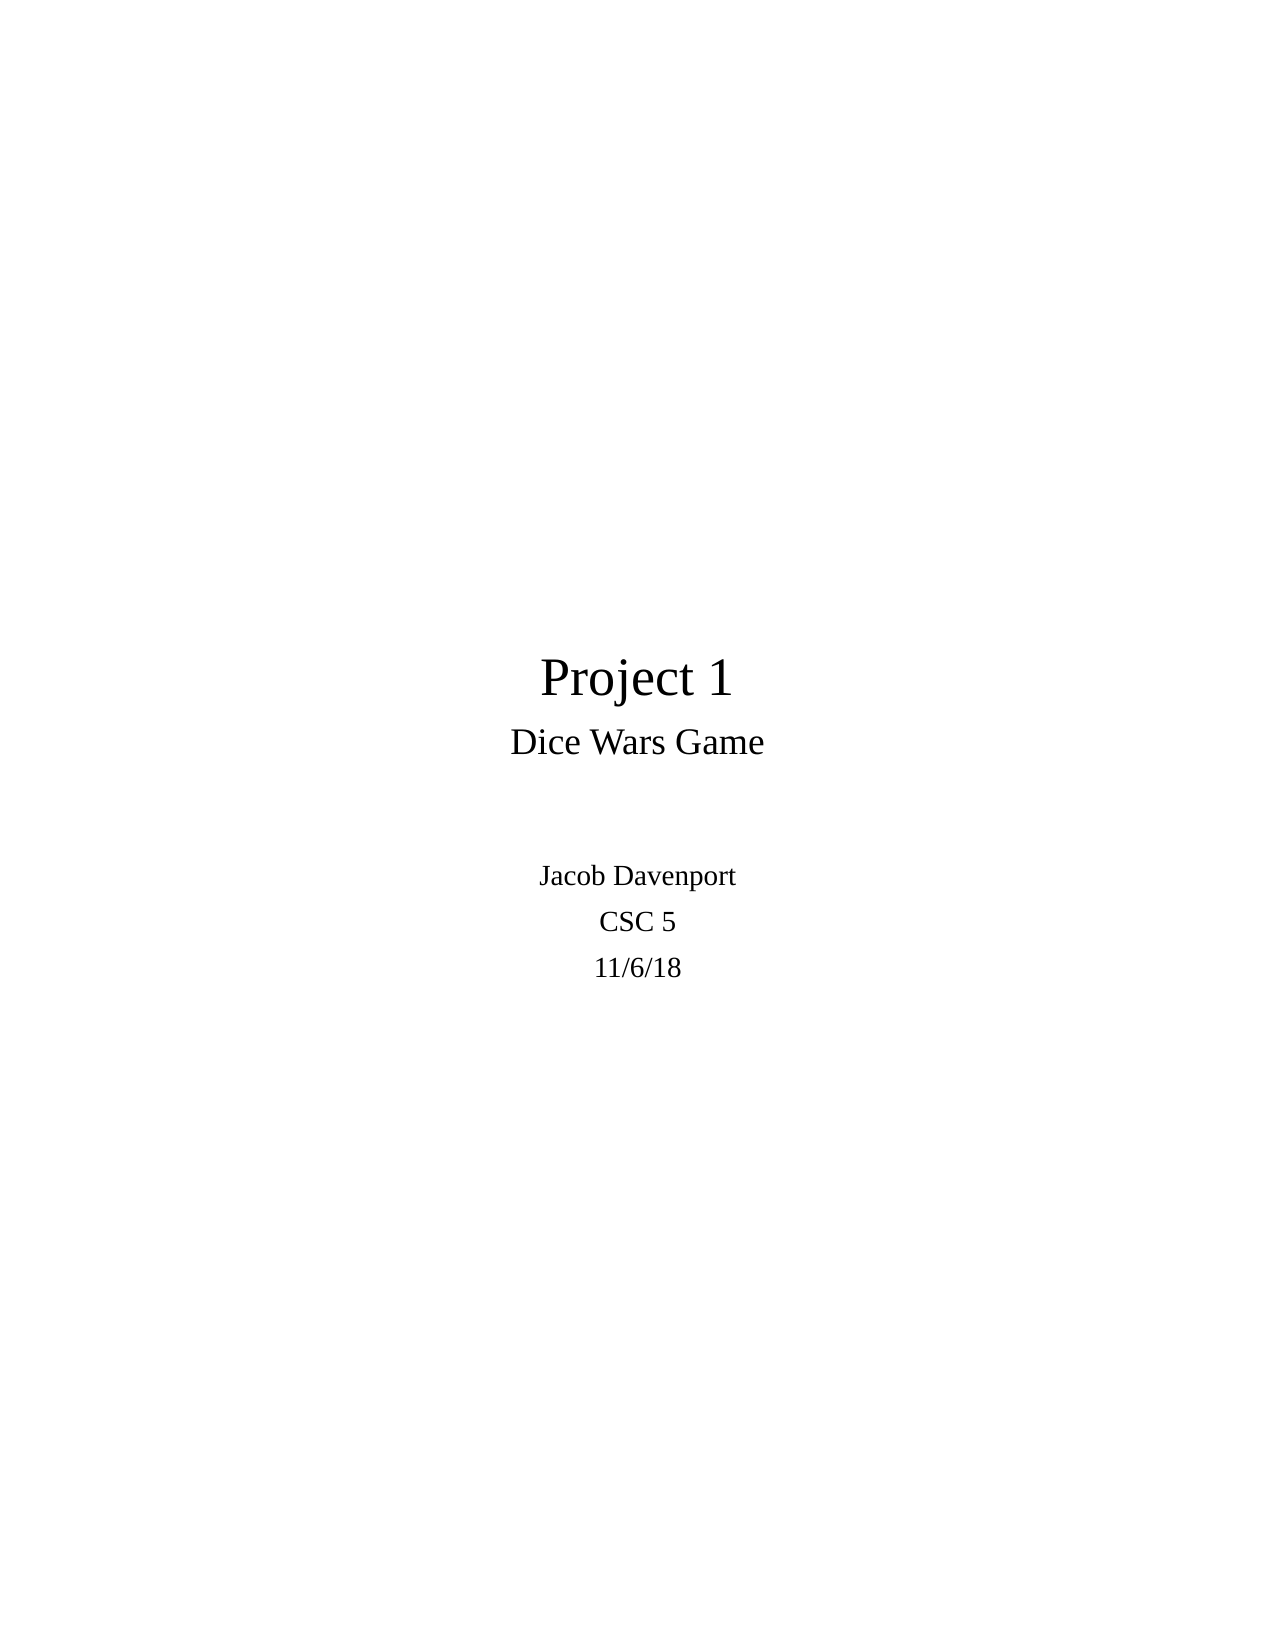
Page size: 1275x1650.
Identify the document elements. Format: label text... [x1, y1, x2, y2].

text Project 1 [150, 645, 1125, 707]
text Jacob Davenport [150, 858, 1125, 891]
text Dice Wars Game [150, 720, 1125, 763]
text 11/6/18 [150, 950, 1125, 983]
text CSC 5 [150, 904, 1125, 937]
